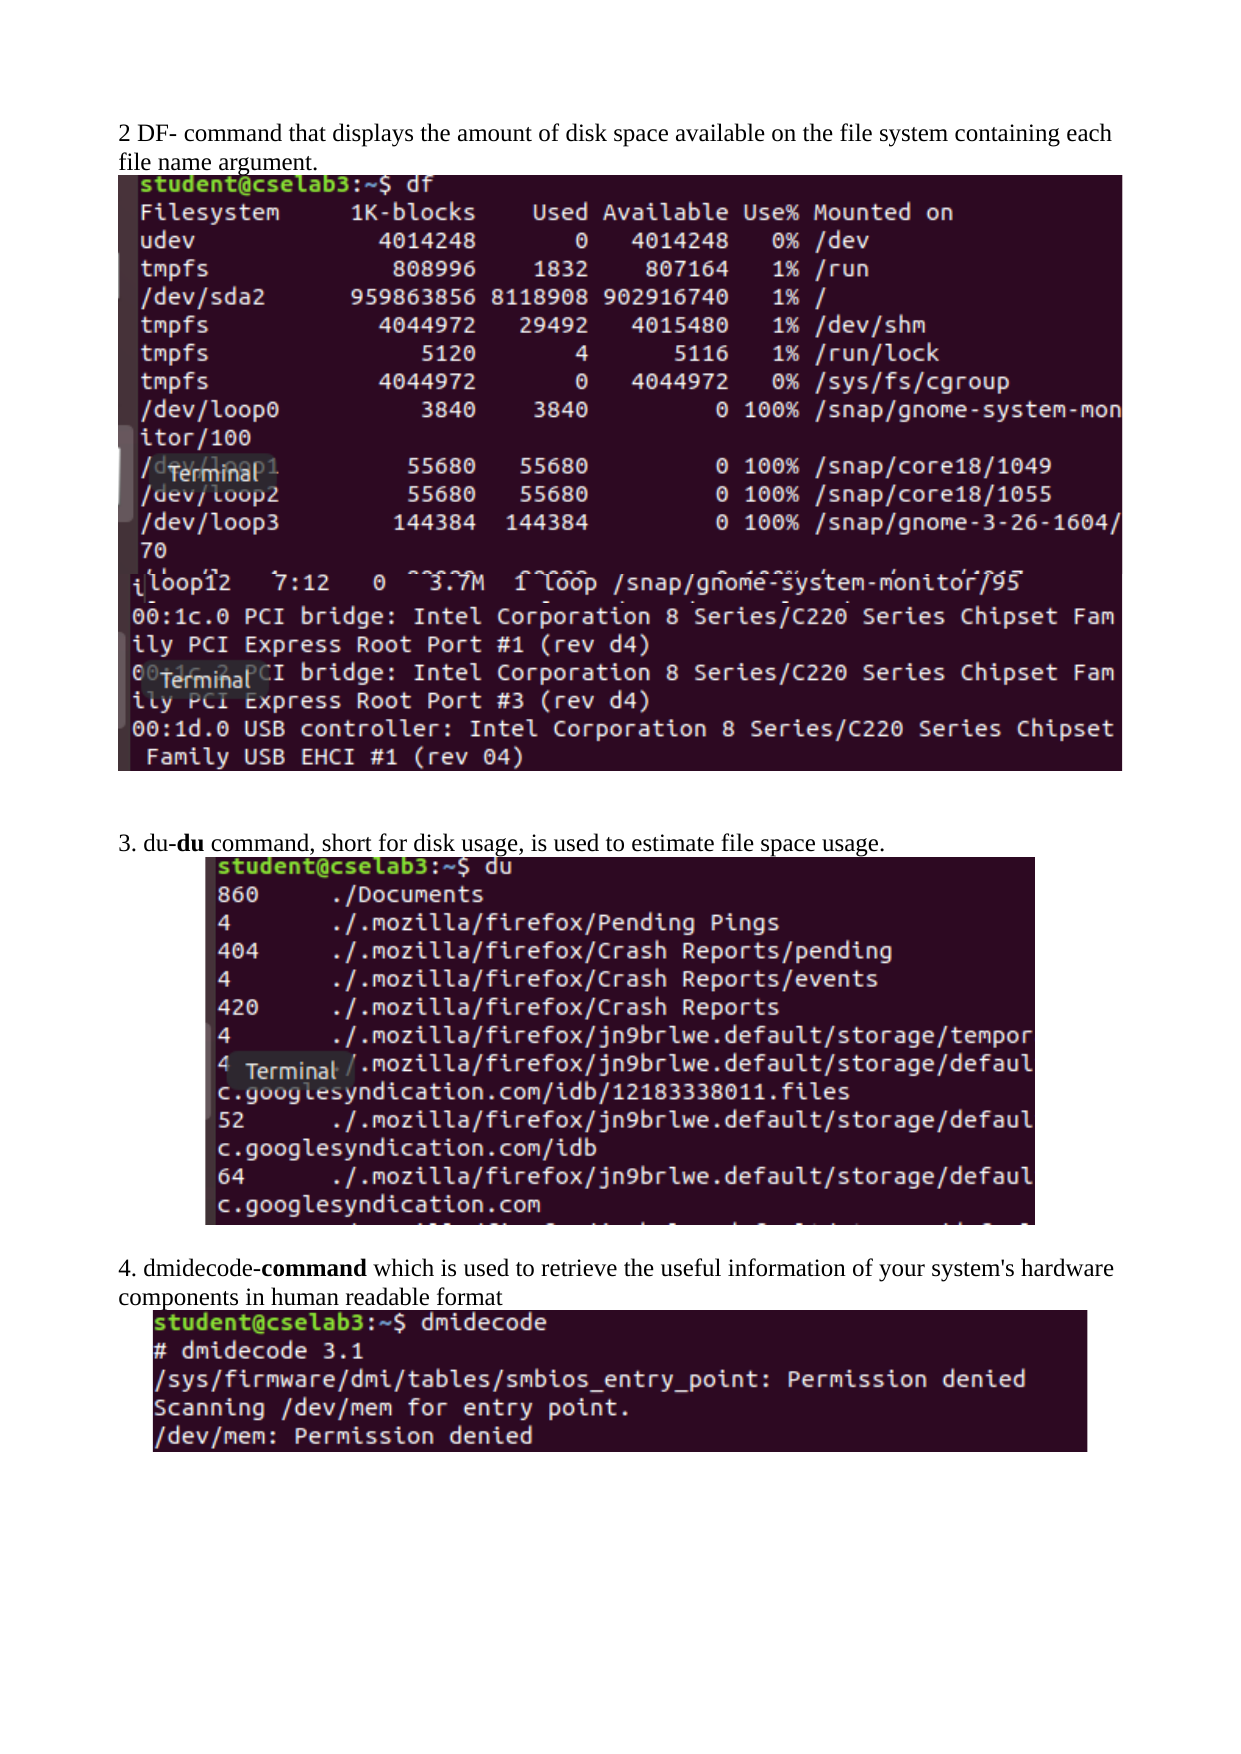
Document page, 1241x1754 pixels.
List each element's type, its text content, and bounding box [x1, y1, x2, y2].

text 4. dmidecode-command which is used to retrieve the useful information of your system's hardware components in human readable format [118, 1253, 1122, 1311]
text 2 DF- command that displays the amount of disk space available on the file system containing each file name argument. [118, 118, 1122, 175]
picture [152, 1310, 1088, 1452]
picture [205, 857, 1035, 1225]
picture [118, 175, 1123, 771]
text 3. du-du command, short for disk usage, is used to estimate file space usage. [118, 828, 1122, 857]
